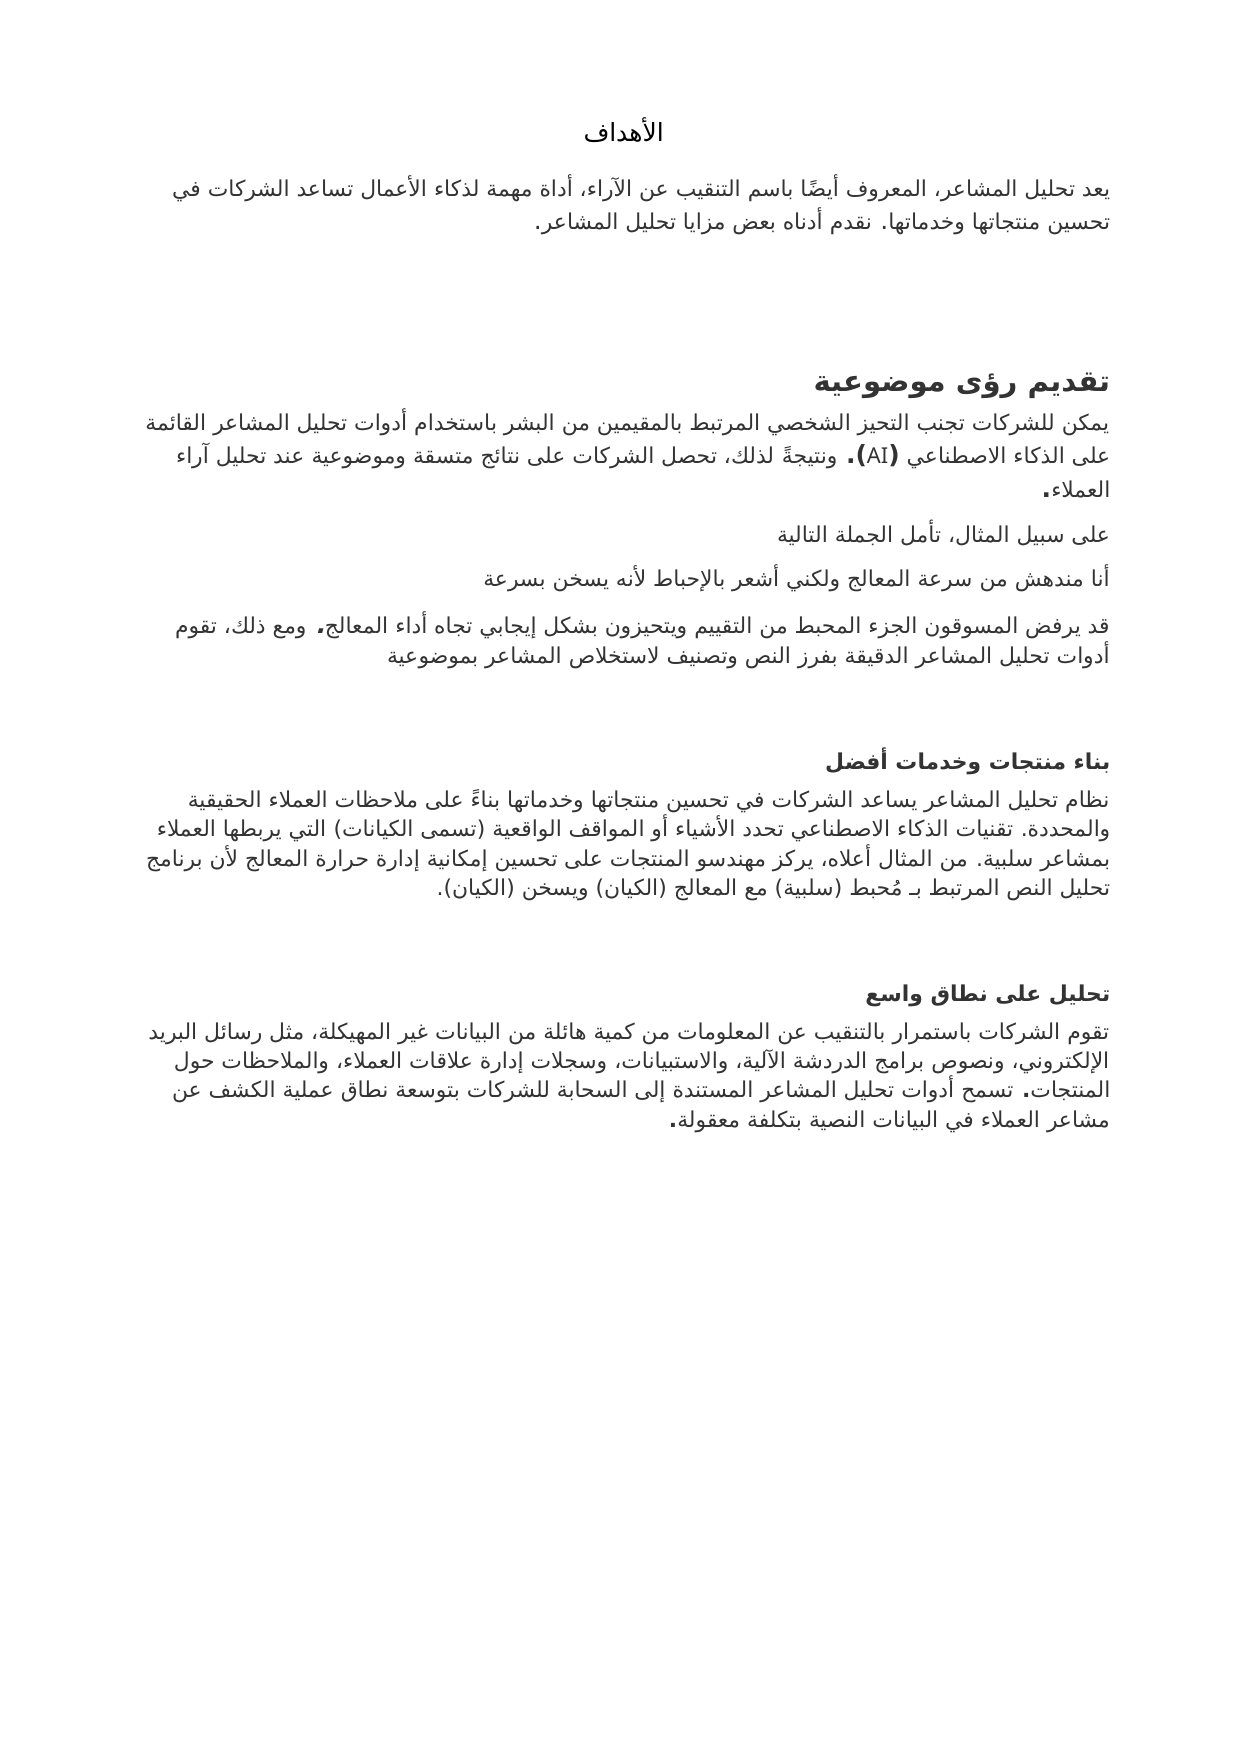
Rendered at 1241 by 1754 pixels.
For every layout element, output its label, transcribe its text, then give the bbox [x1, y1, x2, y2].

text نظام تحليل المشاعر يساعد الشركات في تحسين منتجاتها وخدماتها بناءً على ملاحظات العملاء الحقيقية والمحددة. تقنيات الذكاء الاصطناعي تحدد الأشياء أو المواقف الواقعية (تسمى الكيانات) التي يربطها العملاء بمشاعر سلبية. من المثال أعلاه، يركز مهندسو المنتجات على تحسين إمكانية إدارة حرارة المعالج لأن برنامج تحليل النص المرتبط بـ مُحبط (سلبية) مع المعالج (الكيان) ويسخن (الكيان). [136, 787, 1110, 901]
text يعد تحليل المشاعر، المعروف أيضًا باسم التنقيب عن الآراء، أداة مهمة لذكاء الأعمال تساعد الشركات في تحسين منتجاتها وخدماتها. نقدم أدناه بعض مزايا تحليل المشاعر. [136, 176, 1110, 235]
text قد يرفض المسوقون الجزء المحبط من التقييم ويتحيزون بشكل إيجابي تجاه أداء المعالج. ومع ذلك، تقوم أدوات تحليل المشاعر الدقيقة بفرز النص وتصنيف لاستخلاص المشاعر بموضوعية [136, 610, 1110, 669]
subtitle بناء منتجات وخدمات أفضل [136, 749, 1110, 775]
text أنا مندهش من سرعة المعالج ولكني أشعر بالإحباط لأنه يسخن بسرعة [136, 566, 1110, 592]
subtitle تحليل على نطاق واسع [136, 981, 1110, 1007]
text على سبيل المثال، تأمل الجملة التالية [136, 522, 1110, 548]
text الأهداف [136, 118, 1110, 147]
text تقوم الشركات باستمرار بالتنقيب عن المعلومات من كمية هائلة من البيانات غير المهيكلة، مثل رسائل البريد الإلكتروني، ونصوص برامج الدردشة الآلية، والاستبيانات، وسجلات إدارة علاقات العملاء، والملاحظات حول المنتجات. تسمح أدوات تحليل المشاعر المستندة إلى السحابة للشركات بتوسعة نطاق عملية الكشف عن مشاعر العملاء في البيانات النصية بتكلفة معقولة. [136, 1019, 1110, 1132]
text يمكن للشركات تجنب التحيز الشخصي المرتبط بالمقيمين من البشر باستخدام أدوات تحليل المشاعر القائمة على الذكاء الاصطناعي (AI). ونتيجةً لذلك، تحصل الشركات على نتائج متسقة وموضوعية عند تحليل آراء العملاء. [136, 410, 1110, 503]
subtitle تقديم رؤى موضوعية [136, 364, 1110, 398]
